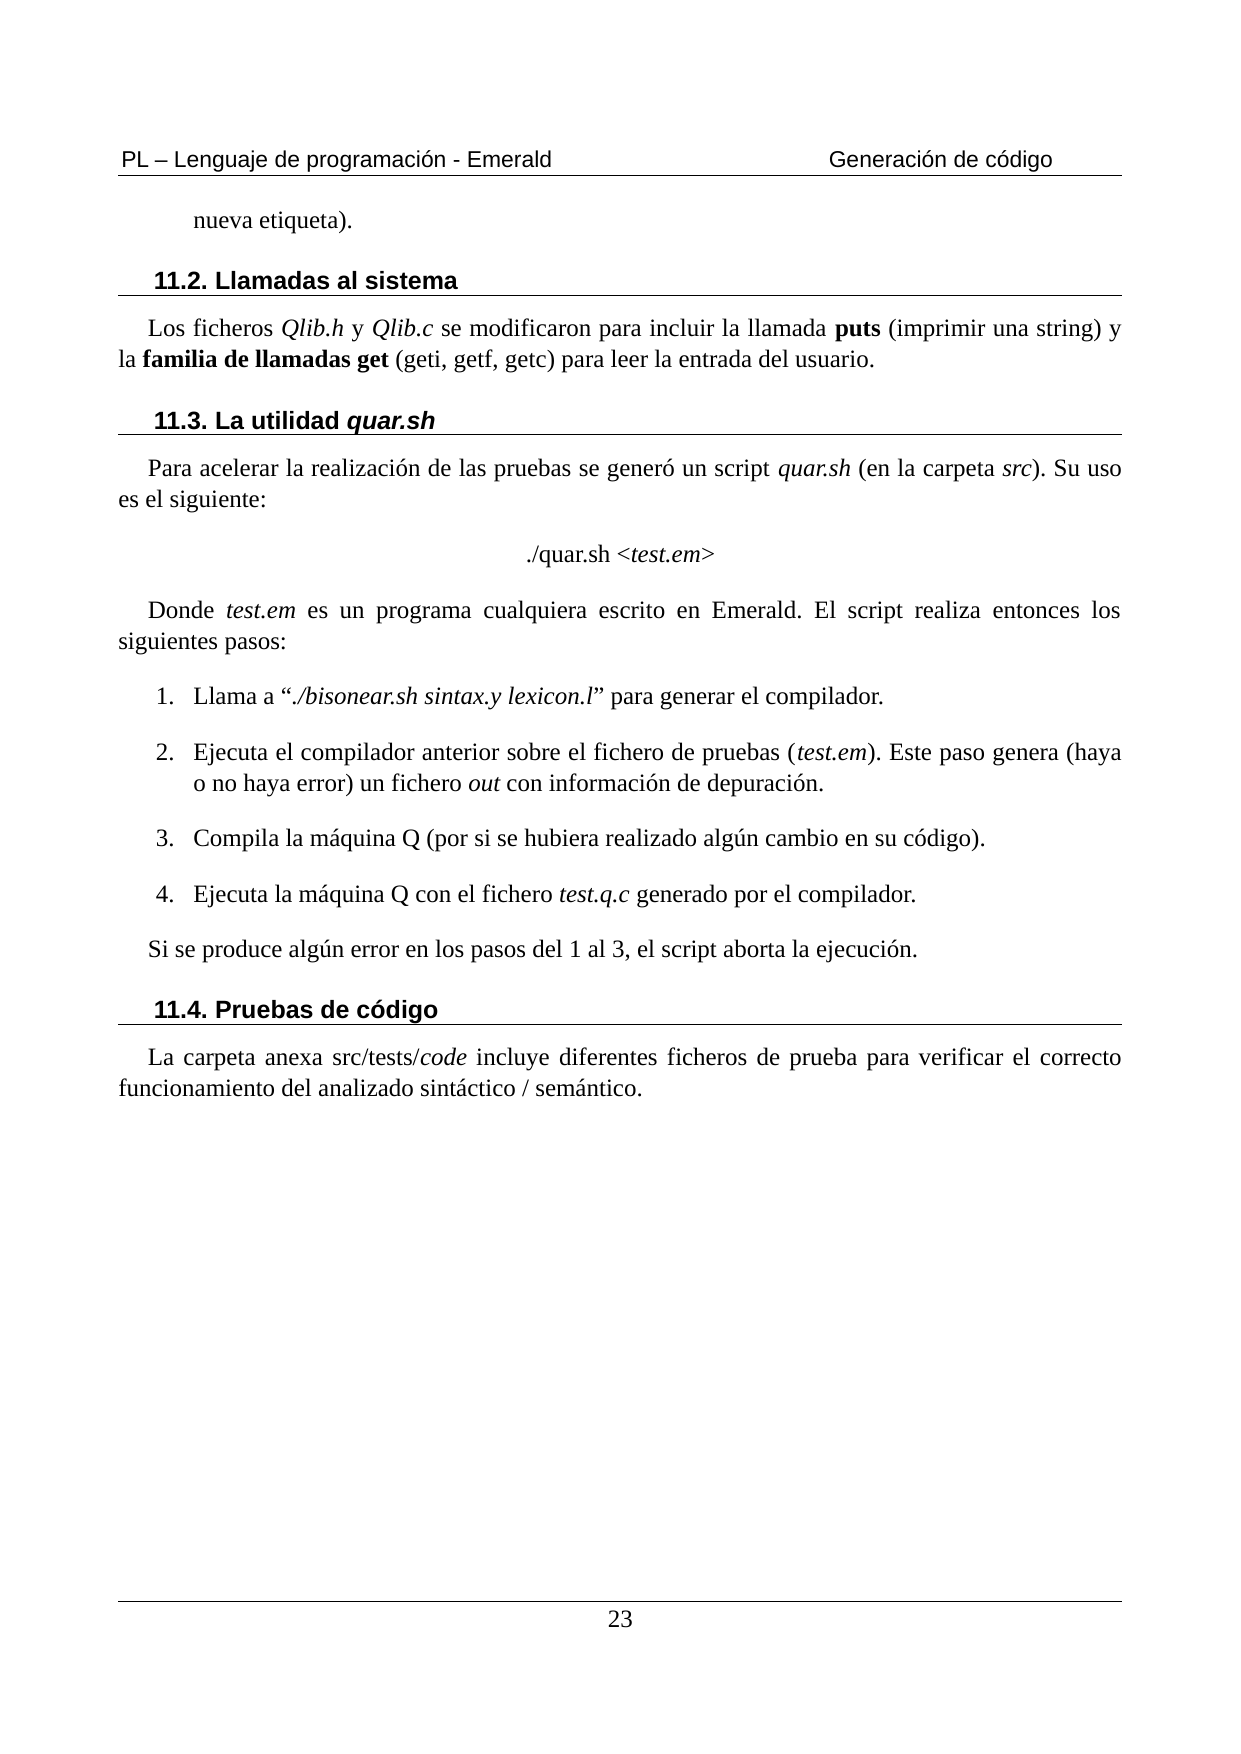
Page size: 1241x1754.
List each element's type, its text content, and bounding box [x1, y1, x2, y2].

list Llama a “./bisonear.sh sintax.y lexicon.l” para generar el compilador. [156, 681, 1122, 710]
text Los ficheros Qlib.h y Qlib.c se modificaron para incluir la llamada puts (imprimir una string) y la familia de llamadas get (geti, getf, getc) para leer la entrada del usuario. [118, 313, 1122, 373]
list nueva etiqueta). [156, 205, 1122, 234]
text Si se produce algún error en los pasos del 1 al 3, el script aborta la ejecución. [118, 934, 1122, 963]
subtitle Llamadas al sistema [118, 266, 1122, 295]
text La carpeta anexa src/tests/code incluye diferentes ficheros de prueba para verificar el correcto funcionamiento del analizado sintáctico / semántico. [118, 1042, 1122, 1102]
list Compila la máquina Q (por si se hubiera realizado algún cambio en su código). [156, 823, 1122, 852]
subtitle La utilidad quar.sh [118, 406, 1122, 434]
text Para acelerar la realización de las pruebas se generó un script quar.sh (en la carpeta src). Su uso es el siguiente: [118, 453, 1122, 513]
text Donde test.em es un programa cualquiera escrito en Emerald. El script realiza entonces los siguientes pasos: [118, 595, 1122, 655]
text ./quar.sh <test.em> [118, 539, 1122, 568]
subtitle Pruebas de código [118, 995, 1122, 1024]
list Ejecuta el compilador anterior sobre el fichero de pruebas (test.em). Este paso genera (haya o no haya error) un fichero out con información de depuración. [156, 737, 1122, 797]
list Ejecuta la máquina Q con el fichero test.q.c generado por el compilador. [156, 879, 1122, 907]
